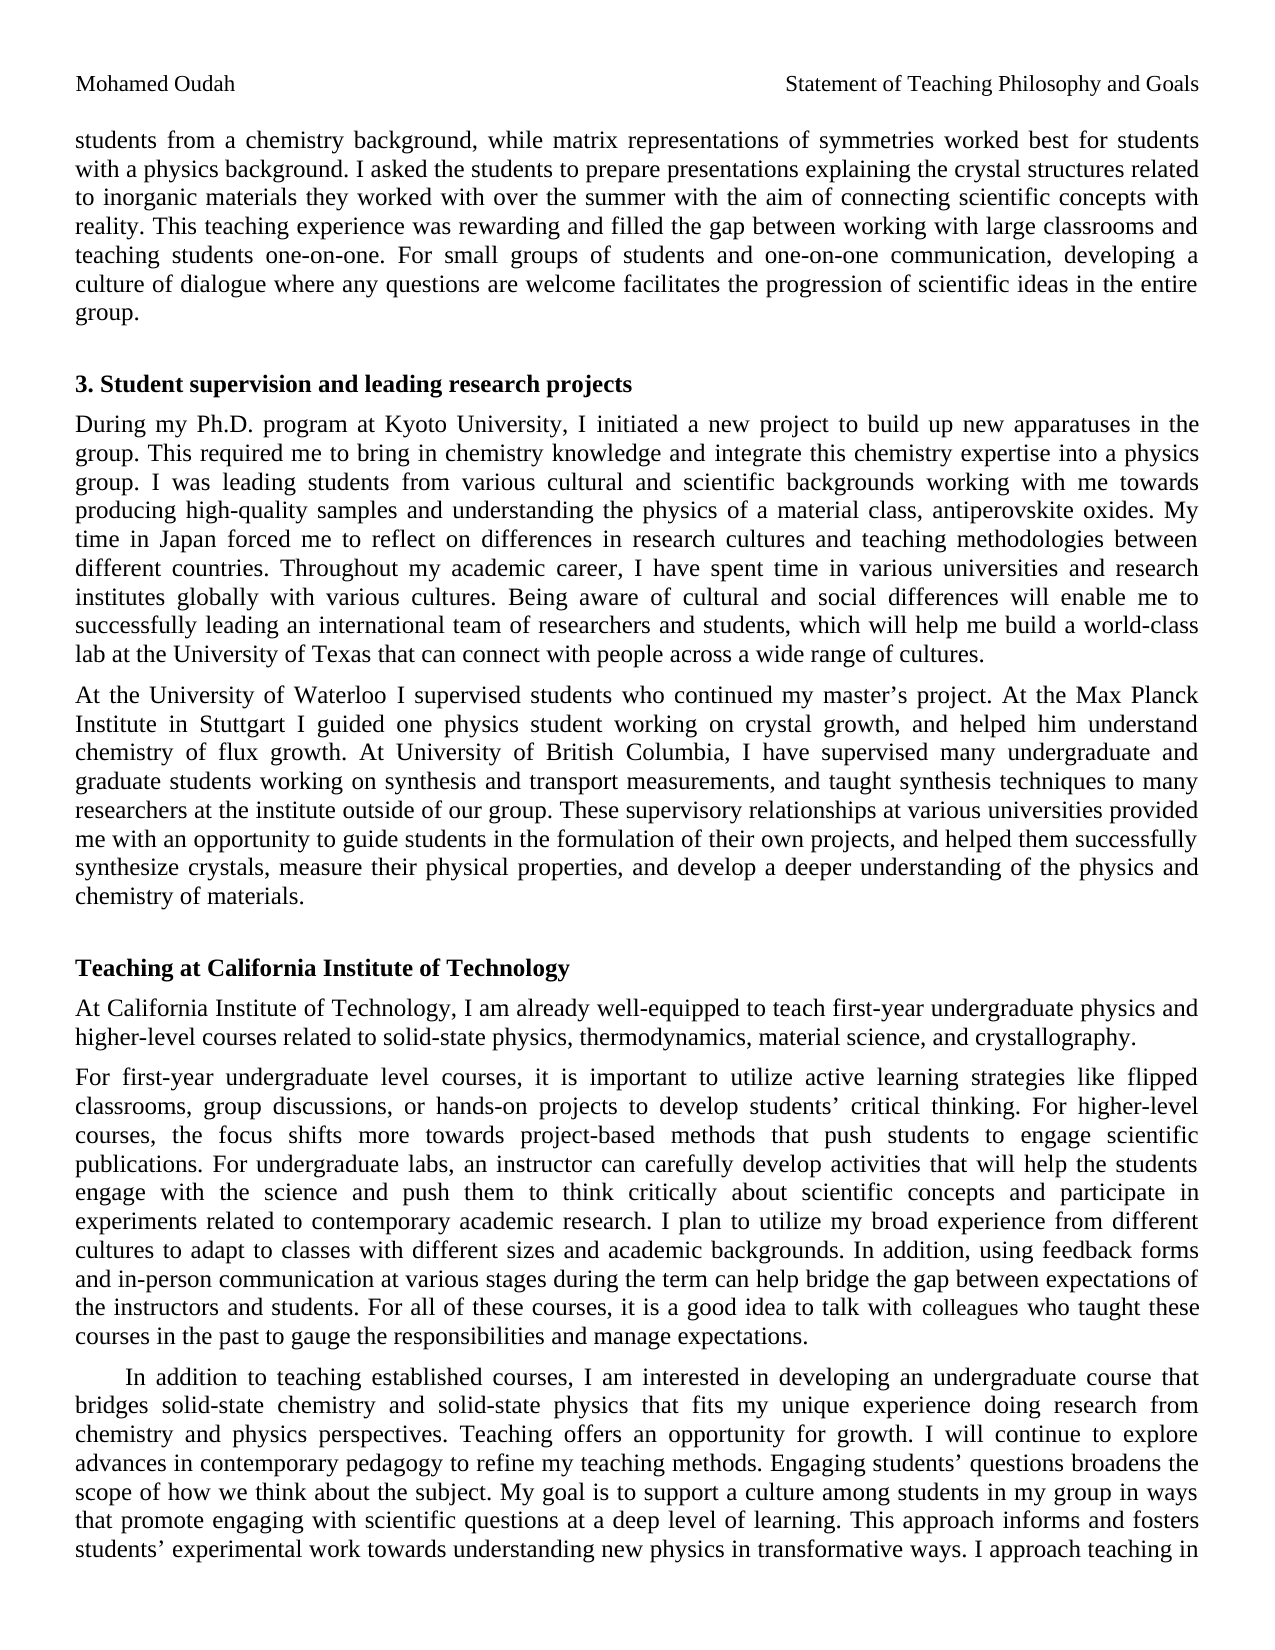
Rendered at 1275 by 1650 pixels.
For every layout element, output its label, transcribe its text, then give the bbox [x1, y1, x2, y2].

text 3. Student supervision and leading research projects [75, 369, 1200, 398]
text In addition to teaching established courses, I am interested in developing an undergraduate course that bridges solid-state chemistry and solid-state physics that fits my unique experience doing research from chemistry and physics perspectives. Teaching offers an opportunity for growth. I will continue to explore advances in contemporary pedagogy to refine my teaching methods. Engaging students’ questions broadens the scope of how we think about the subject. My goal is to support a culture among students in my group in ways that promote engaging with scientific questions at a deep level of learning. This approach informs and fosters students’ experimental work towards understanding new physics in transformative ways. I approach teaching in [75, 1362, 1200, 1563]
text During my Ph.D. program at Kyoto University, I initiated a new project to build up new apparatuses in the group. This required me to bring in chemistry knowledge and integrate this chemistry expertise into a physics group. I was leading students from various cultural and scientific backgrounds working with me towards producing high-quality samples and understanding the physics of a material class, antiperovskite oxides. My time in Japan forced me to reflect on differences in research cultures and teaching methodologies between different countries. Throughout my academic career, I have spent time in various universities and research institutes globally with various cultures. Being aware of cultural and social differences will enable me to successfully leading an international team of researchers and students, which will help me build a world-class lab at the University of Texas that can connect with people across a wide range of cultures. [75, 409, 1200, 668]
text At the University of Waterloo I supervised students who continued my master’s project. At the Max Planck Institute in Stuttgart I guided one physics student working on crystal growth, and helped him understand chemistry of flux growth. At University of British Columbia, I have supervised many undergraduate and graduate students working on synthesis and transport measurements, and taught synthesis techniques to many researchers at the institute outside of our group. These supervisory relationships at various universities provided me with an opportunity to guide students in the formulation of their own projects, and helped them successfully synthesize crystals, measure their physical properties, and develop a deeper understanding of the physics and chemistry of materials. [75, 680, 1200, 910]
text For first-year undergraduate level courses, it is important to utilize active learning strategies like flipped classrooms, group discussions, or hands-on projects to develop students’ critical thinking. For higher-level courses, the focus shifts more towards project-based methods that push students to engage scientific publications. For undergraduate labs, an instructor can carefully develop activities that will help the students engage with the science and push them to think critically about scientific concepts and participate in experiments related to contemporary academic research. I plan to utilize my broad experience from different cultures to adapt to classes with different sizes and academic backgrounds. In addition, using feedback forms and in-person communication at various stages during the term can help bridge the gap between expectations of the instructors and students. For all of these courses, it is a good idea to talk with colleagues who taught these courses in the past to gauge the responsibilities and manage expectations. [75, 1062, 1200, 1350]
text Teaching at California Institute of Technology [75, 953, 1200, 981]
text students from a chemistry background, while matrix representations of symmetries worked best for students with a physics background. I asked the students to prepare presentations explaining the crystal structures related to inorganic materials they worked with over the summer with the aim of connecting scientific concepts with reality. This teaching experience was rewarding and filled the gap between working with large classrooms and teaching students one-on-one. For small groups of students and one-on-one communication, developing a culture of dialogue where any questions are welcome facilitates the progression of scientific ideas in the entire group. [75, 125, 1200, 326]
text At California Institute of Technology, I am already well-equipped to teach first-year undergraduate physics and higher-level courses related to solid-state physics, thermodynamics, material science, and crystallography. [75, 993, 1200, 1051]
